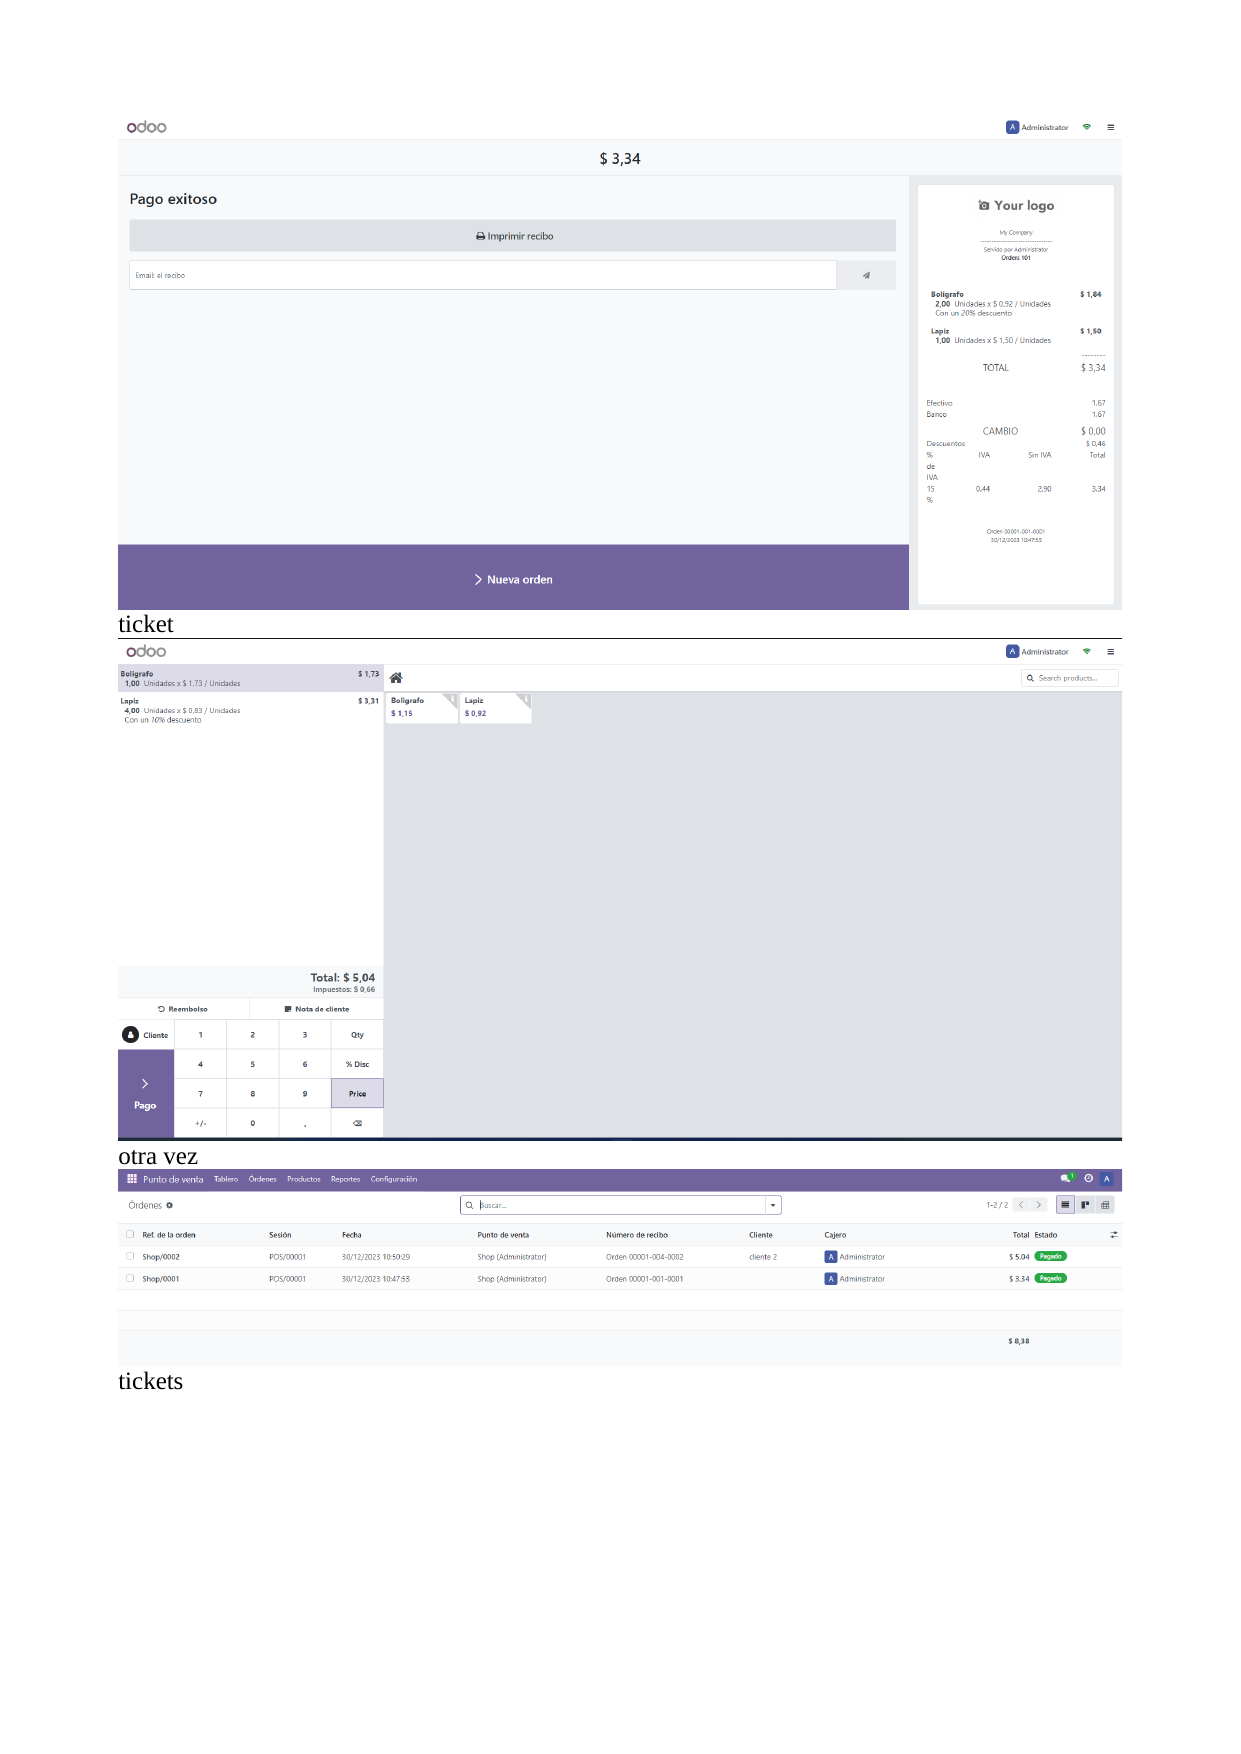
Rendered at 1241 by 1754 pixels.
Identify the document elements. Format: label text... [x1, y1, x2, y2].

text tickets [118, 1366, 1122, 1394]
text otra vez [118, 1141, 1122, 1169]
picture [118, 118, 1123, 610]
picture [118, 638, 1123, 1141]
picture [118, 1169, 1123, 1366]
text ticket [118, 610, 1122, 638]
